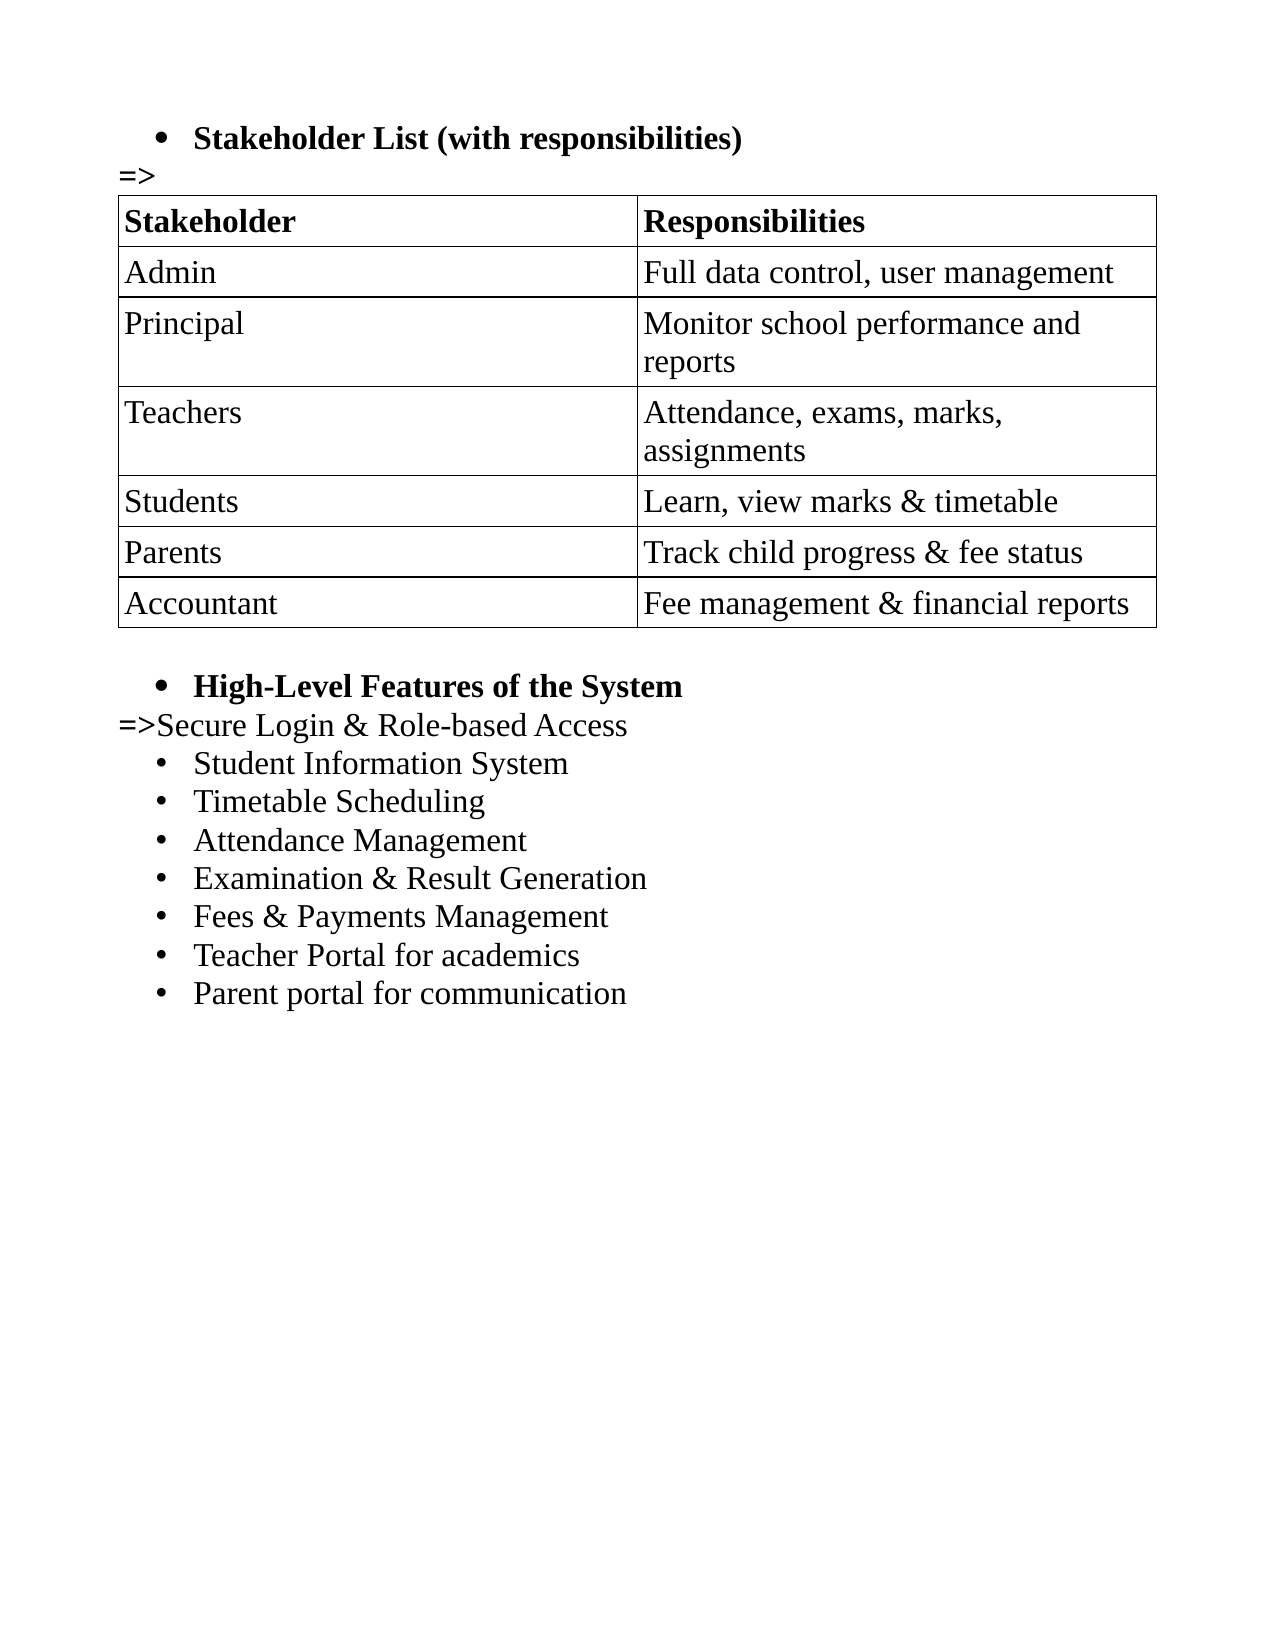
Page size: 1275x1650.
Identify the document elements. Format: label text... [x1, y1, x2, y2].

list Examination & Result Generation [156, 858, 1157, 897]
table_cell Teachers [119, 387, 637, 475]
list Fees & Payments Management [156, 897, 1157, 935]
table_cell Fee management & financial reports [638, 578, 1156, 627]
table_cell Track child progress & fee status [638, 527, 1156, 576]
table_header Stakeholder [119, 196, 637, 246]
table_cell Admin [119, 247, 637, 296]
table_cell Attendance, exams, marks, assignments [638, 387, 1156, 475]
table_cell Students [119, 476, 637, 526]
table_cell Principal [119, 298, 637, 386]
list Teacher Portal for academics [156, 935, 1157, 973]
list Parent portal for communication [156, 973, 1157, 1012]
list Attendance Management [156, 820, 1157, 858]
list Student Information System [156, 743, 1157, 782]
table_header Responsibilities [638, 196, 1156, 246]
table_cell Monitor school performance and reports [638, 298, 1156, 386]
text => [118, 156, 1157, 195]
table_cell Parents [119, 527, 637, 576]
list High-Level Features of the System [156, 667, 1157, 705]
table_cell Accountant [119, 578, 637, 627]
text =>Secure Login & Role-based Access [118, 705, 1157, 743]
table_cell Full data control, user management [638, 247, 1156, 296]
table_cell Learn, view marks & timetable [638, 476, 1156, 526]
list Stakeholder List (with responsibilities) [156, 118, 1157, 156]
list Timetable Scheduling [156, 782, 1157, 820]
